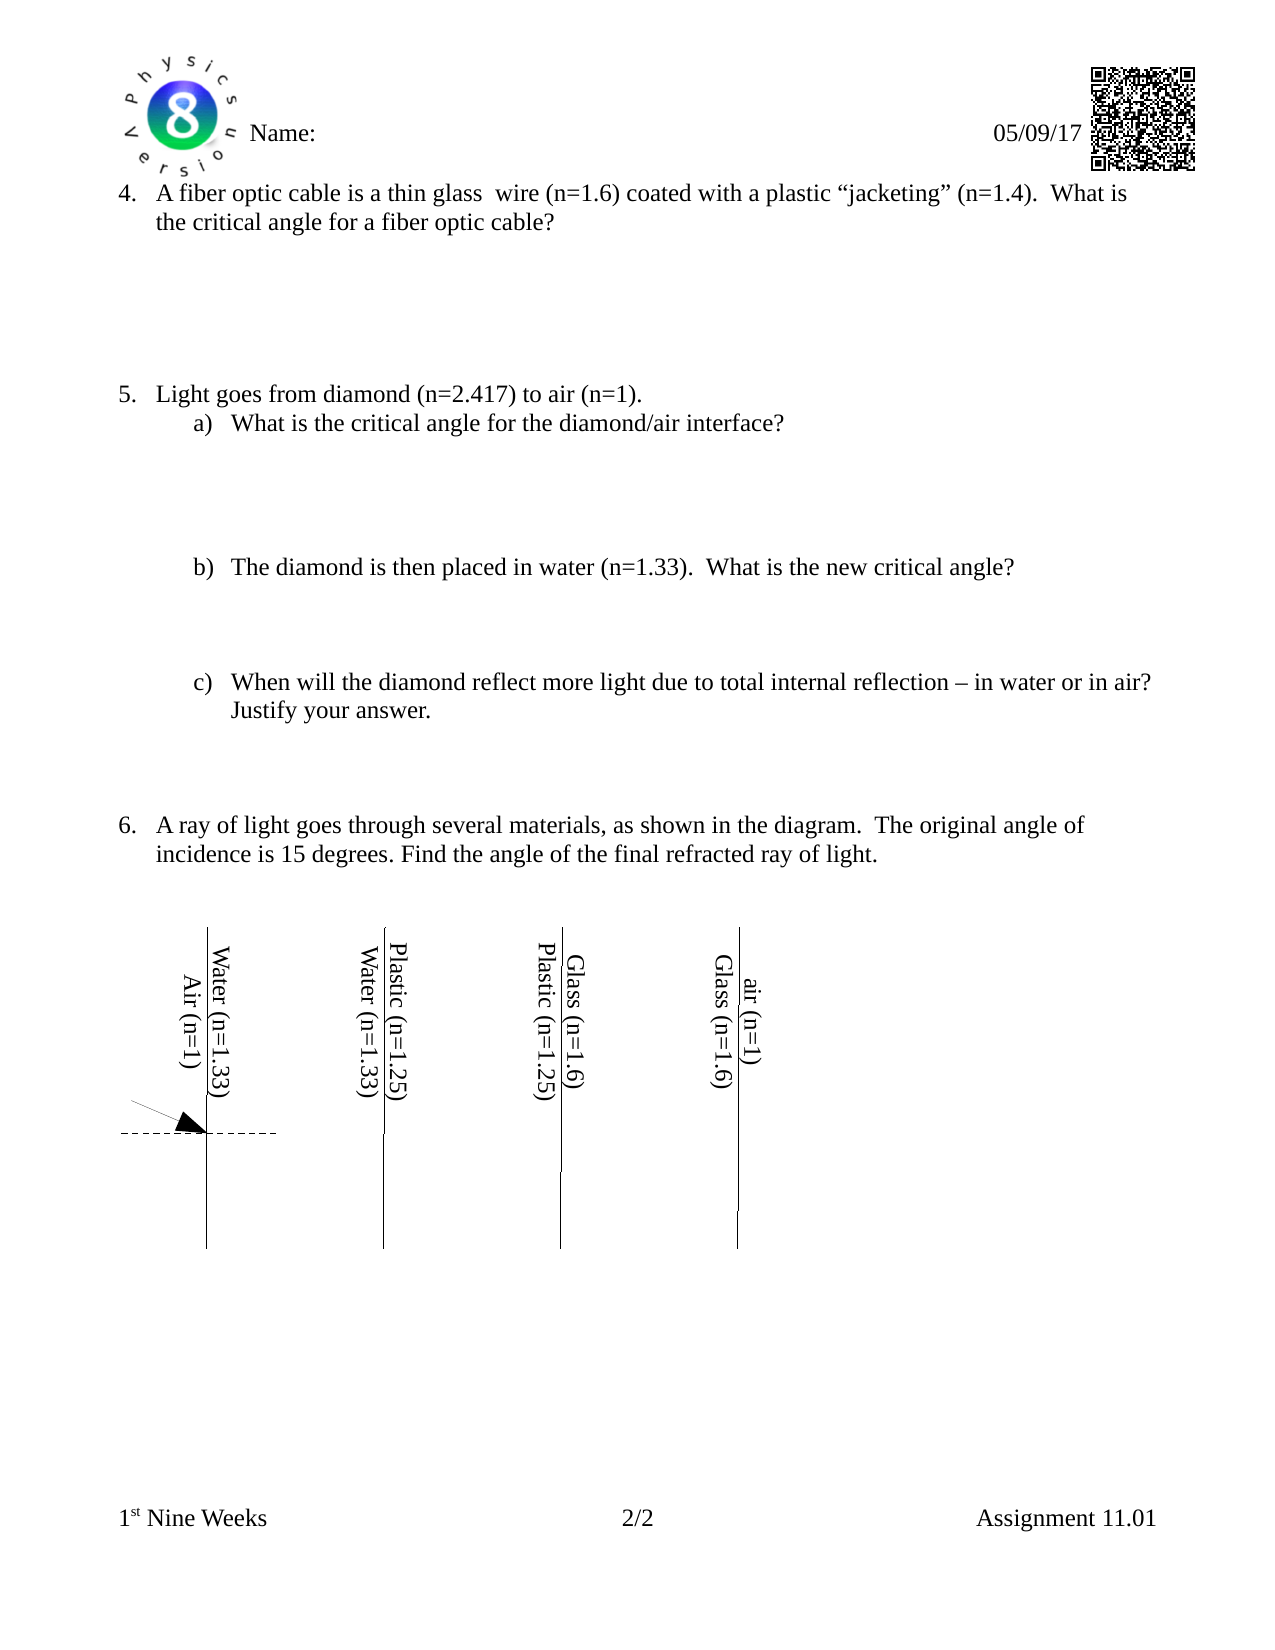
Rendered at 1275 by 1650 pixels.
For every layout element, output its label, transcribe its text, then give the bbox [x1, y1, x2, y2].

list Light goes from diamond (n=2.417) to air (n=1). [118, 379, 1157, 408]
list When will the diamond reflect more light due to total internal reflection – in water or in air? Justify your answer. [193, 667, 1157, 724]
list A fiber optic cable is a thin glass wire (n=1.6) coated with a plastic “jacketing” (n=1.4). What is the critical angle for a fiber optic cable? [118, 176, 1157, 236]
picture [124, 56, 237, 177]
picture [1082, 58, 1203, 179]
list The diamond is then placed in water (n=1.33). What is the new critical angle? [193, 552, 1157, 581]
list What is the critical angle for the diamond/air interface? [193, 408, 1157, 437]
list A ray of light goes through several materials, as shown in the diagram. The original angle of incidence is 15 degrees. Find the angle of the final refracted ray of light. [118, 811, 1157, 868]
